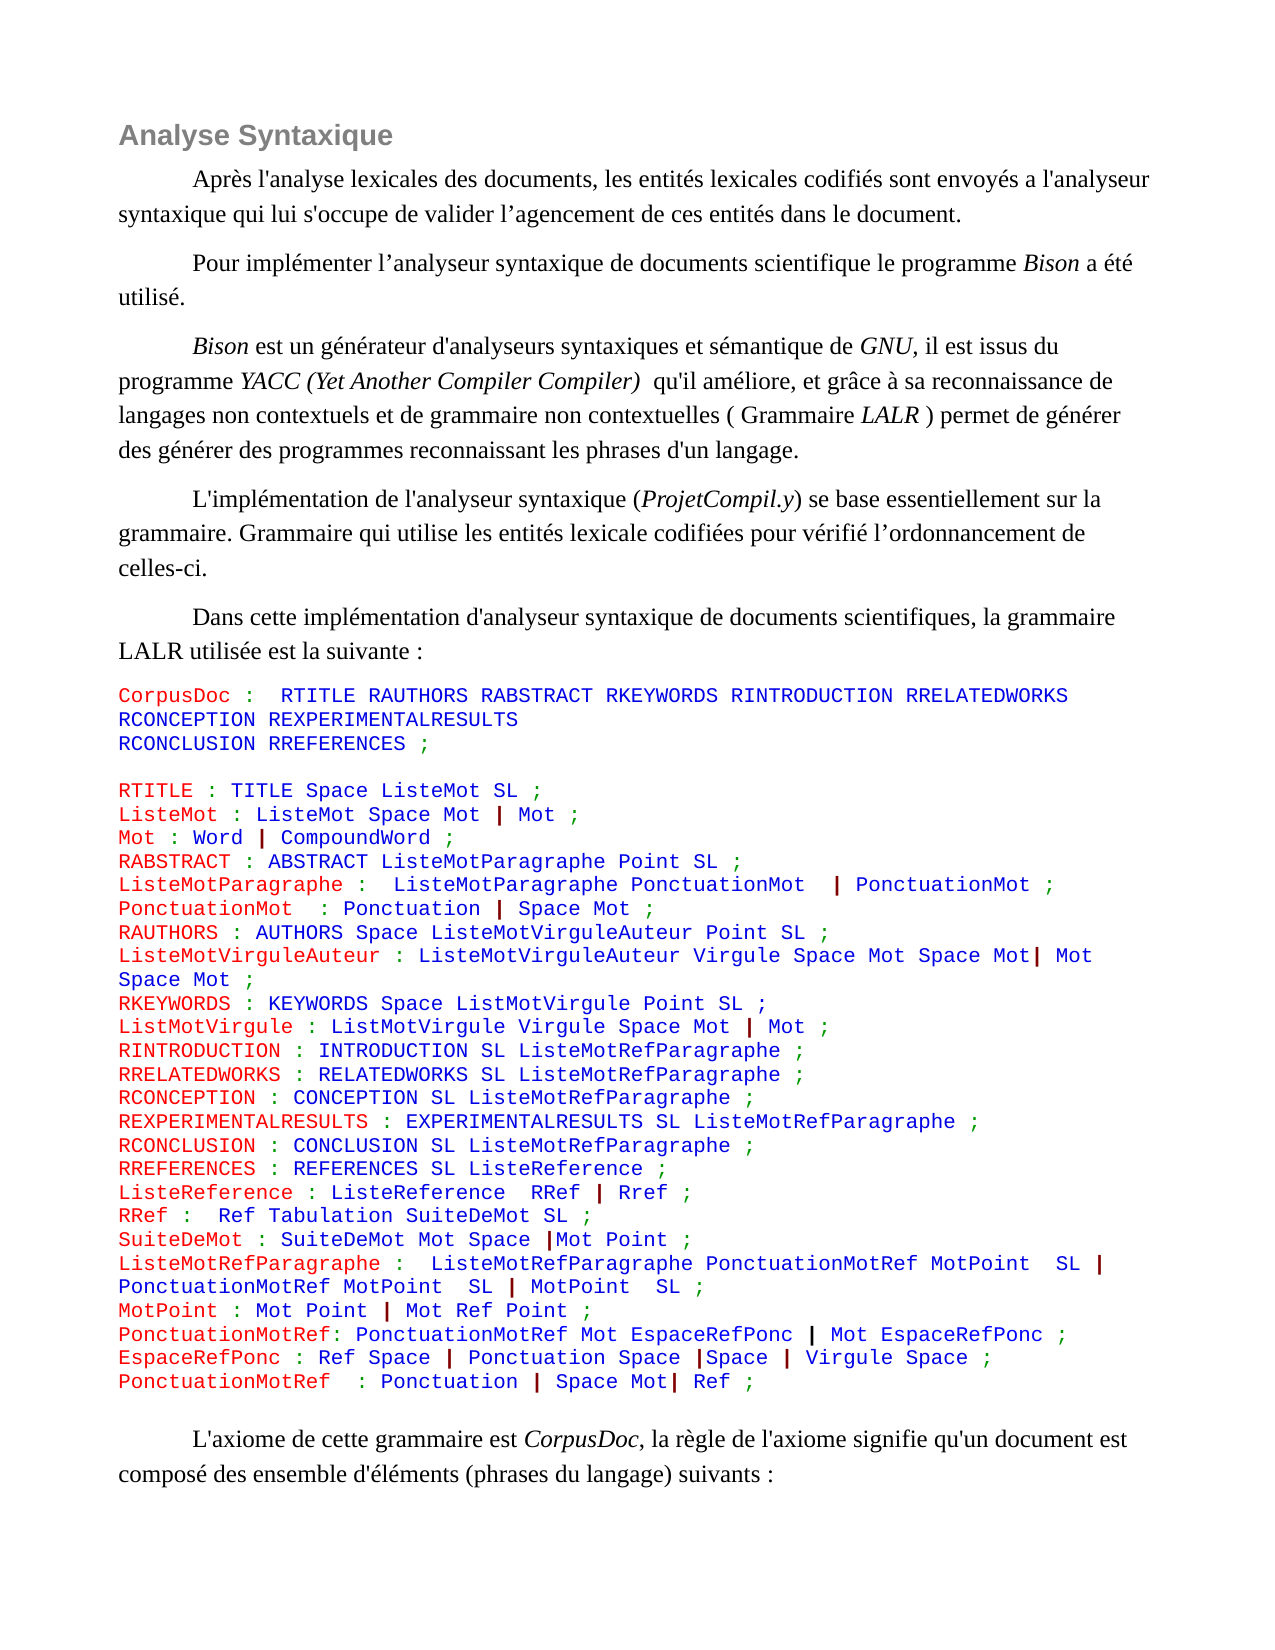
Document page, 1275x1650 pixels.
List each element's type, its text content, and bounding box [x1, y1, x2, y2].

text SuiteDeMot : SuiteDeMot Mot Space |Mot Point ; [118, 1229, 1157, 1253]
text MotPoint : Mot Point | Mot Ref Point ; [118, 1300, 1157, 1324]
text ListeReference : ListeReference RRef | Rref ; [118, 1182, 1157, 1206]
text PonctuationMotRef: PonctuationMotRef Mot EspaceRefPonc | Mot EspaceRefPonc ; [118, 1324, 1157, 1347]
text EspaceRefPonc : Ref Space | Ponctuation Space |Space | Virgule Space ; [118, 1347, 1157, 1371]
text PonctuationMotRef : Ponctuation | Space Mot| Ref ; [118, 1371, 1157, 1395]
text ListeMotVirguleAuteur : ListeMotVirguleAuteur Virgule Space Mot Space Mot| Mot Space Mot ; [118, 945, 1157, 993]
text ListeMotRefParagraphe : ListeMotRefParagraphe PonctuationMotRef MotPoint SL | PonctuationMotRef MotPoint SL | MotPoint SL ; [118, 1253, 1157, 1300]
text RRELATEDWORKS : RELATEDWORKS SL ListeMotRefParagraphe ; [118, 1064, 1157, 1087]
text RCONCEPTION : CONCEPTION SL ListeMotRefParagraphe ; [118, 1087, 1157, 1111]
text RCONCLUSION RREFERENCES ; [118, 733, 1157, 756]
text ListeMotParagraphe : ListeMotParagraphe PonctuationMot | PonctuationMot ; [118, 874, 1157, 898]
text Pour implémenter l’analyseur syntaxique de documents scientifique le programme Bison a été utilisé. [118, 248, 1157, 311]
text RABSTRACT : ABSTRACT ListeMotParagraphe Point SL ; [118, 851, 1157, 874]
text RREFERENCES : REFERENCES SL ListeReference ; [118, 1158, 1157, 1182]
text RCONCLUSION : CONCLUSION SL ListeMotRefParagraphe ; [118, 1134, 1157, 1158]
text RKEYWORDS : KEYWORDS Space ListMotVirgule Point SL ; [118, 993, 1157, 1016]
text L'axiome de cette grammaire est CorpusDoc, la règle de l'axiome signifie qu'un document est composé des ensemble d'éléments (phrases du langage) suivants : [118, 1424, 1157, 1487]
text PonctuationMot : Ponctuation | Space Mot ; [118, 898, 1157, 922]
text Après l'analyse lexicales des documents, les entités lexicales codifiés sont envoyés a l'analyseur syntaxique qui lui s'occupe de valider l’agencement de ces entités dans le document. [118, 164, 1157, 227]
text RTITLE : TITLE Space ListeMot SL ; [118, 780, 1157, 803]
text Dans cette implémentation d'analyseur syntaxique de documents scientifiques, la grammaire LALR utilisée est la suivante : [118, 602, 1157, 665]
text REXPERIMENTALRESULTS : EXPERIMENTALRESULTS SL ListeMotRefParagraphe ; [118, 1111, 1157, 1134]
text RAUTHORS : AUTHORS Space ListeMotVirguleAuteur Point SL ; [118, 922, 1157, 945]
text Mot : Word | CompoundWord ; [118, 827, 1157, 851]
text ListeMot : ListeMot Space Mot | Mot ; [118, 803, 1157, 827]
text Bison est un générateur d'analyseurs syntaxiques et sémantique de GNU, il est issus du programme YACC (Yet Another Compiler Compiler) qu'il améliore, et grâce à sa reconnaissance de langages non contextuels et de grammaire non contextuelles ( Grammaire LALR ) permet de générer des générer des programmes reconnaissant les phrases d'un langage. [118, 331, 1157, 463]
text L'implémentation de l'analyseur syntaxique (ProjetCompil.y) se base essentiellement sur la grammaire. Grammaire qui utilise les entités lexicale codifiées pour vérifié l’ordonnancement de celles-ci. [118, 484, 1157, 581]
text CorpusDoc : RTITLE RAUTHORS RABSTRACT RKEYWORDS RINTRODUCTION RRELATEDWORKS RCONCEPTION REXPERIMENTALRESULTS [118, 685, 1157, 733]
text ListMotVirgule : ListMotVirgule Virgule Space Mot | Mot ; [118, 1016, 1157, 1040]
text RINTRODUCTION : INTRODUCTION SL ListeMotRefParagraphe ; [118, 1040, 1157, 1064]
subtitle Analyse Syntaxique [118, 118, 1157, 152]
text RRef : Ref Tabulation SuiteDeMot SL ; [118, 1206, 1157, 1229]
